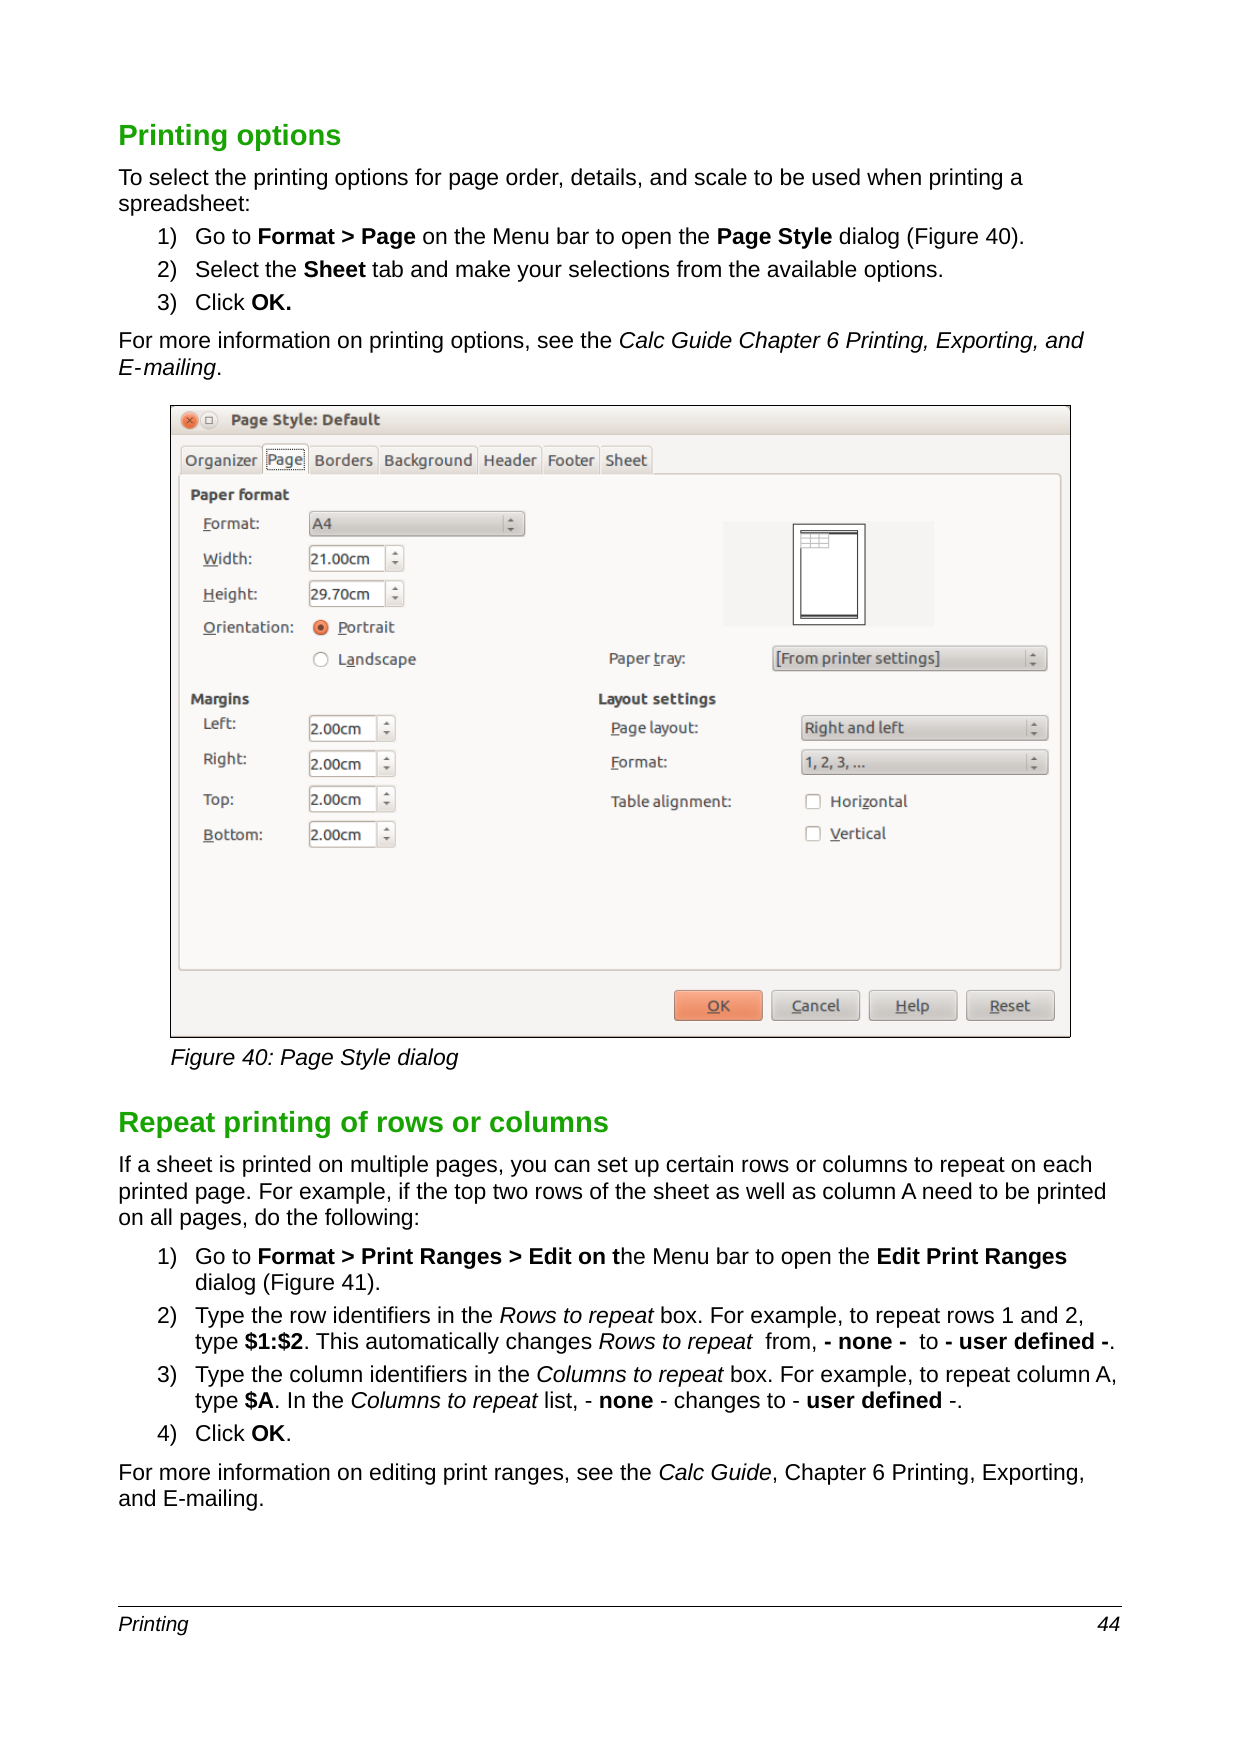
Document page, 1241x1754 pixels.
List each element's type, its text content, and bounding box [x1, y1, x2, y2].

list Click OK. [177, 1420, 1122, 1446]
subtitle Repeat printing of rows or columns [118, 1105, 1122, 1139]
list Select the Sheet tab and make your selections from the available options. [177, 256, 1122, 282]
text Figure 40: Page Style dialog [170, 1043, 1070, 1070]
list Click OK. [177, 288, 1122, 315]
list Go to Format > Print Ranges > Edit on the Menu bar to open the Edit Print Ranges dialog (Figure 41). [177, 1243, 1122, 1296]
list Type the column identifiers in the Columns to repeat box. For example, to repeat column A, type $A. In the Columns to repeat list, - none - changes to - user defined -. [177, 1361, 1122, 1413]
list Type the row identifiers in the Rows to repeat box. For example, to repeat rows 1 and 2, type $1:$2. This automatically changes Rows to repeat from, - none - to - user defined -. [177, 1302, 1122, 1354]
list To select the printing options for page order, details, and scale to be used when printing a spreadsheet: [118, 164, 1122, 217]
text For more information on editing print ranges, see the Calc Guide, Chapter 6 Printing, Exporting, and E‑mailing. [118, 1459, 1122, 1511]
text If a sheet is printed on multiple pages, you can set up certain rows or columns to repeat on each printed page. For example, if the top two rows of the sheet as well as column A need to be printed on all pages, do the following: [118, 1151, 1122, 1230]
picture [171, 406, 1070, 1037]
text For more information on printing options, see the Calc Guide Chapter 6 Printing, Exporting, and E‑mailing. [118, 327, 1122, 380]
list Go to Format > Page on the Menu bar to open the Page Style dialog (Figure 40). [177, 223, 1122, 249]
subtitle Printing options [118, 118, 1122, 152]
